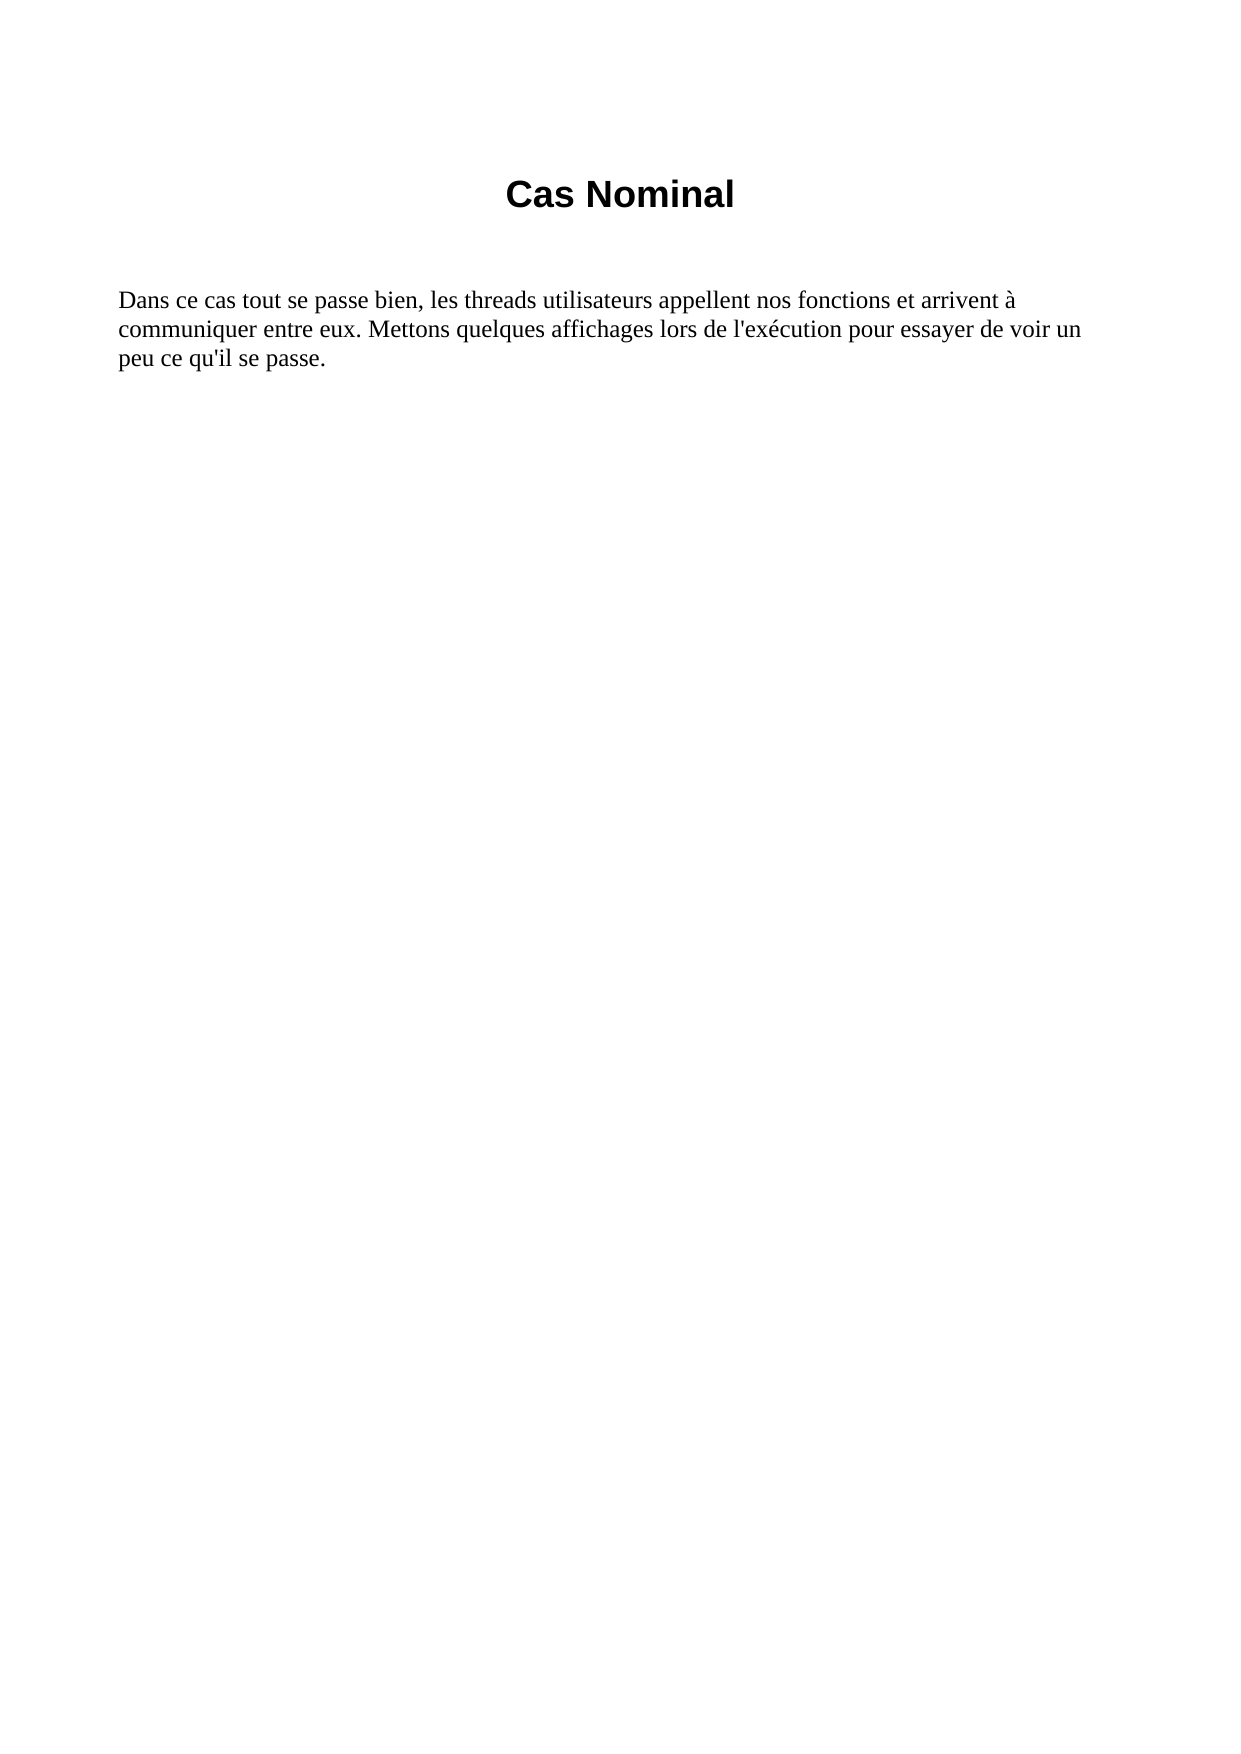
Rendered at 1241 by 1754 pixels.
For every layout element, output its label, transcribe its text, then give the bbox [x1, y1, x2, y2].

text Dans ce cas tout se passe bien, les threads utilisateurs appellent nos fonctions et arrivent à communiquer entre eux. Mettons quelques affichages lors de l'exécution pour essayer de voir un peu ce qu'il se passe. [118, 286, 1122, 372]
subtitle Cas Nominal [118, 172, 1122, 216]
